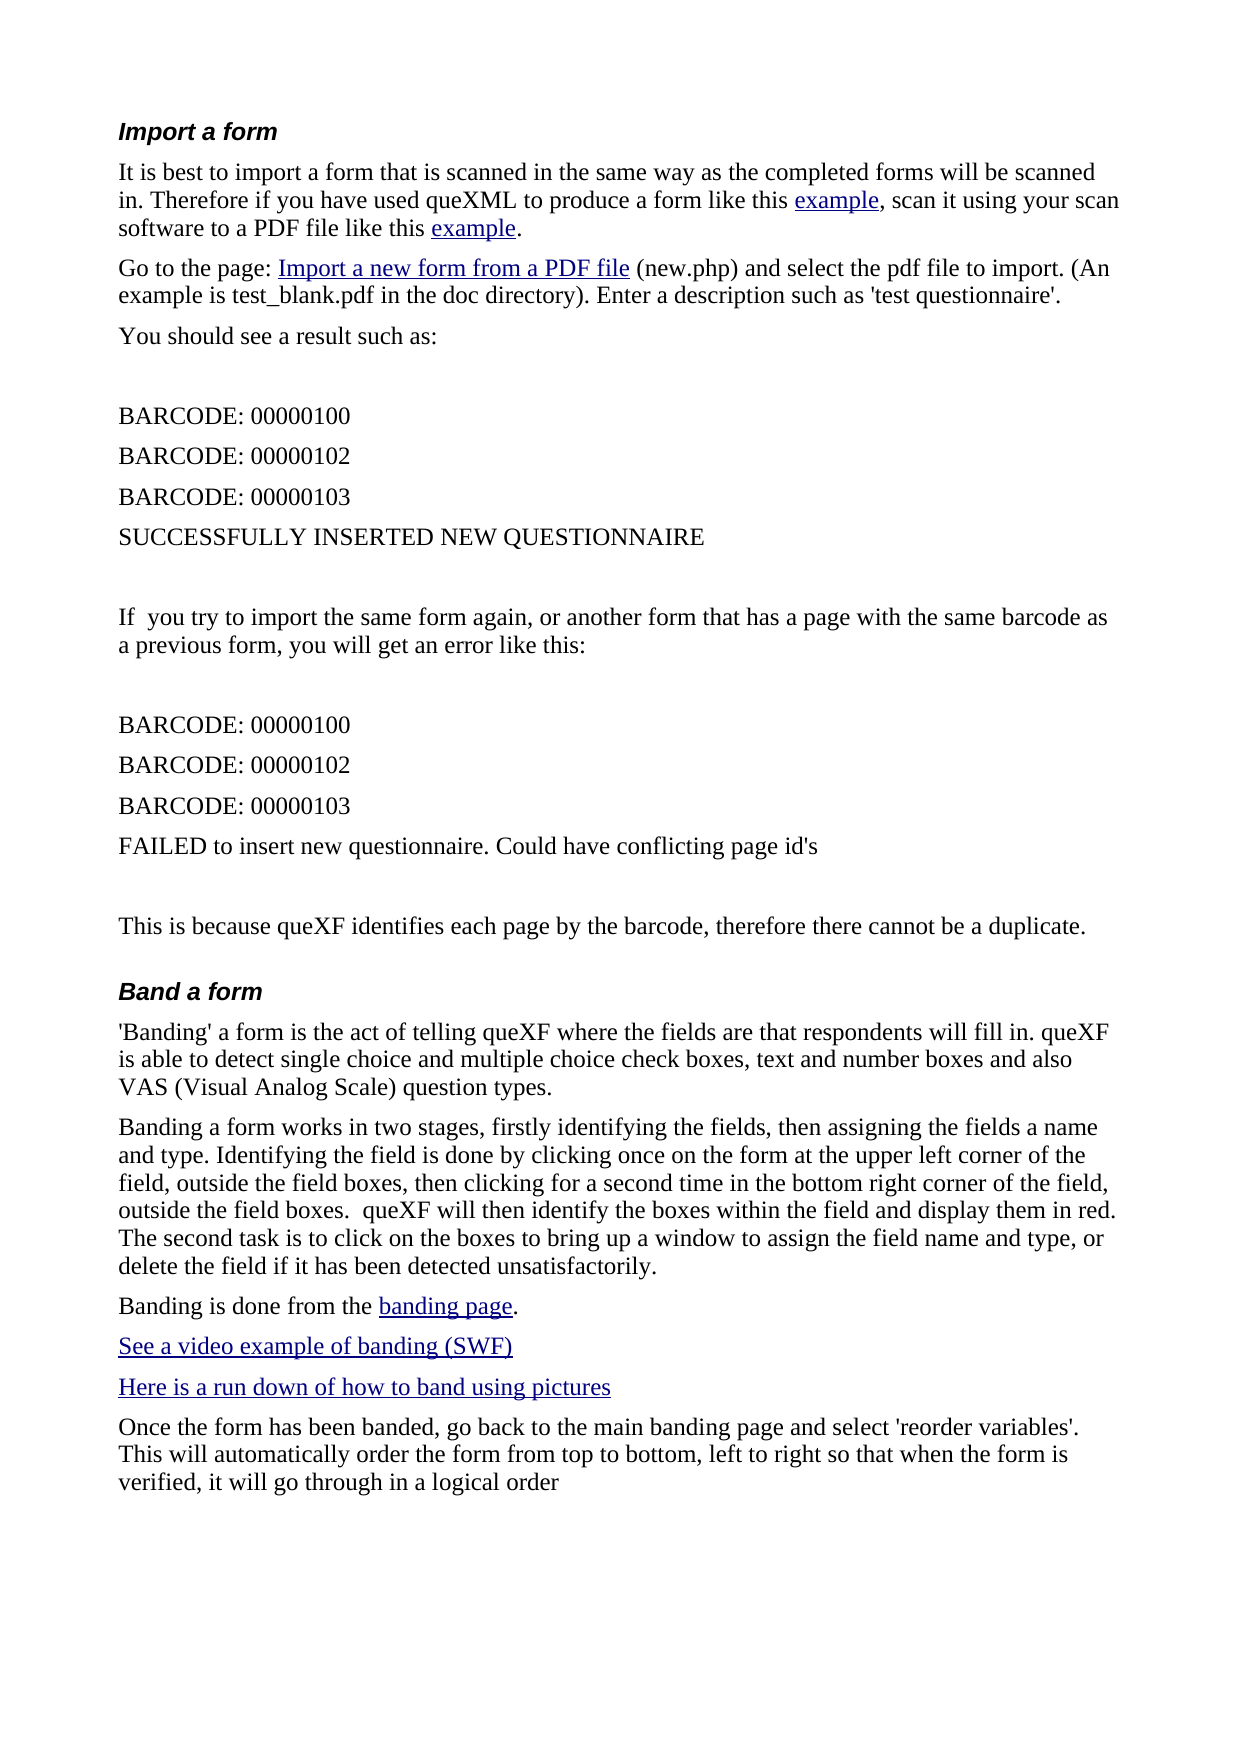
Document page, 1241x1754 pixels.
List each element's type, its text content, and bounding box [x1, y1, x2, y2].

text FAILED to insert new questionnaire. Could have conflicting page id's [118, 832, 1122, 860]
text Go to the page: Import a new form from a PDF file (new.php) and select the pdf file to import. (An example is test_blank.pdf in the doc directory). Enter a description such as 'test questionnaire'. [118, 254, 1122, 309]
subtitle Band a form [118, 978, 1122, 1005]
text BARCODE: 00000102 [118, 752, 1122, 779]
text This is because queXF identifies each page by the barcode, therefore there cannot be a duplicate. [118, 912, 1122, 940]
text Banding a form works in two stages, firstly identifying the fields, then assigning the fields a name and type. Identifying the field is done by clicking once on the form at the upper left corner of the field, outside the field boxes, then clicking for a second time in the bottom right corner of the field, outside the field boxes. queXF will then identify the boxes within the field and display them in red. The second task is to click on the boxes to bring up a window to assign the field name and type, or delete the field if it has been detected unsatisfactorily. [118, 1113, 1122, 1280]
text See a video example of banding (SWF) [118, 1332, 1122, 1360]
text BARCODE: 00000103 [118, 483, 1122, 510]
text BARCODE: 00000100 [118, 402, 1122, 430]
text BARCODE: 00000102 [118, 442, 1122, 470]
text If you try to import the same form again, or another form that has a page with the same barcode as a previous form, you will get an error like this: [118, 603, 1122, 659]
text You should see a result such as: [118, 322, 1122, 349]
text BARCODE: 00000100 [118, 711, 1122, 739]
text Here is a run down of how to band using pictures [118, 1373, 1122, 1400]
text SUCCESSFULLY INSERTED NEW QUESTIONNAIRE [118, 523, 1122, 551]
text It is best to import a form that is scanned in the same way as the completed forms will be scanned in. Therefore if you have used queXML to produce a form like this example, scan it using your scan software to a PDF file like this example. [118, 158, 1122, 241]
text Once the form has been banded, go back to the main banding page and select 'reorder variables'. This will automatically order the form from top to bottom, left to right so that when the form is verified, it will go through in a logical order [118, 1413, 1122, 1496]
subtitle Import a form [118, 118, 1122, 146]
text Banding is done from the banding page. [118, 1292, 1122, 1320]
text 'Banding' a form is the act of telling queXF where the fields are that respondents will fill in. queXF is able to detect single choice and multiple choice check boxes, text and number boxes and also VAS (Visual Analog Scale) question types. [118, 1018, 1122, 1101]
text BARCODE: 00000103 [118, 792, 1122, 819]
